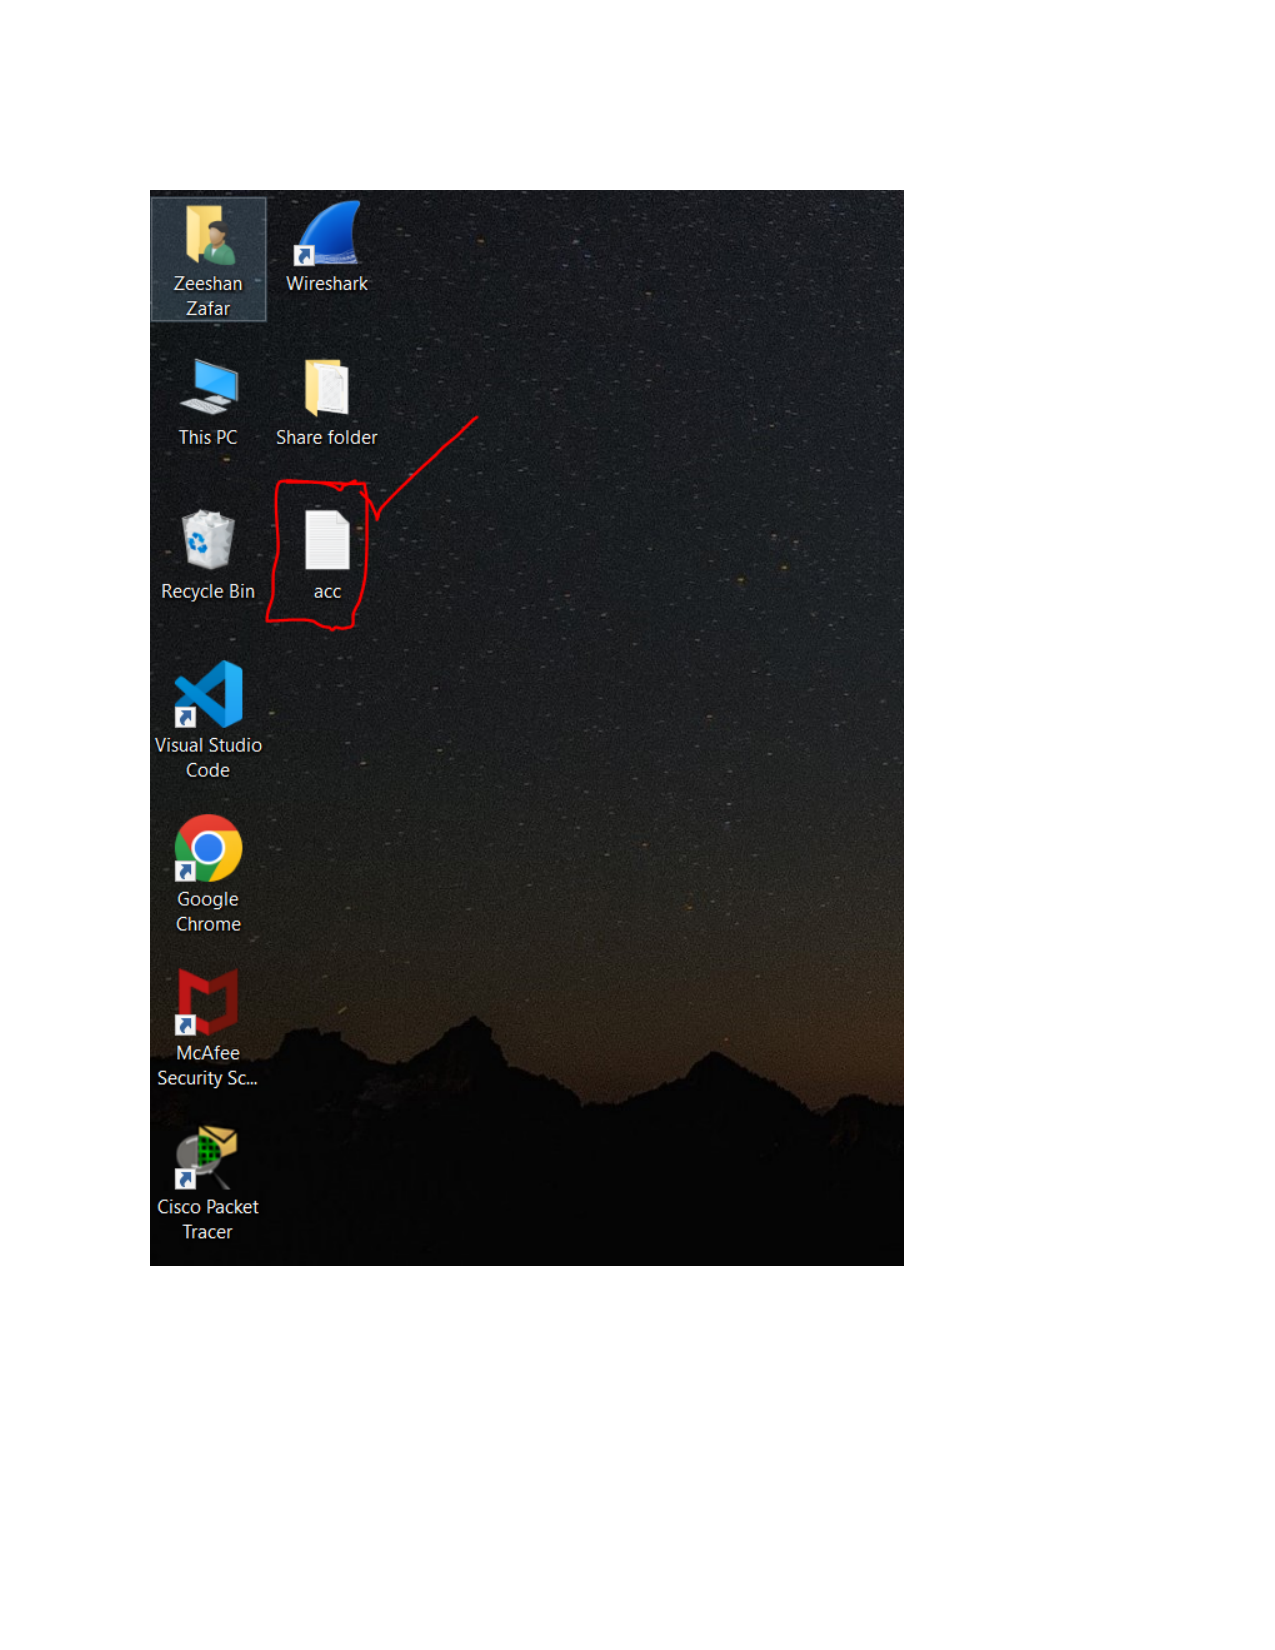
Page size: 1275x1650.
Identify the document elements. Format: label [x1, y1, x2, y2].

picture [150, 190, 904, 1266]
